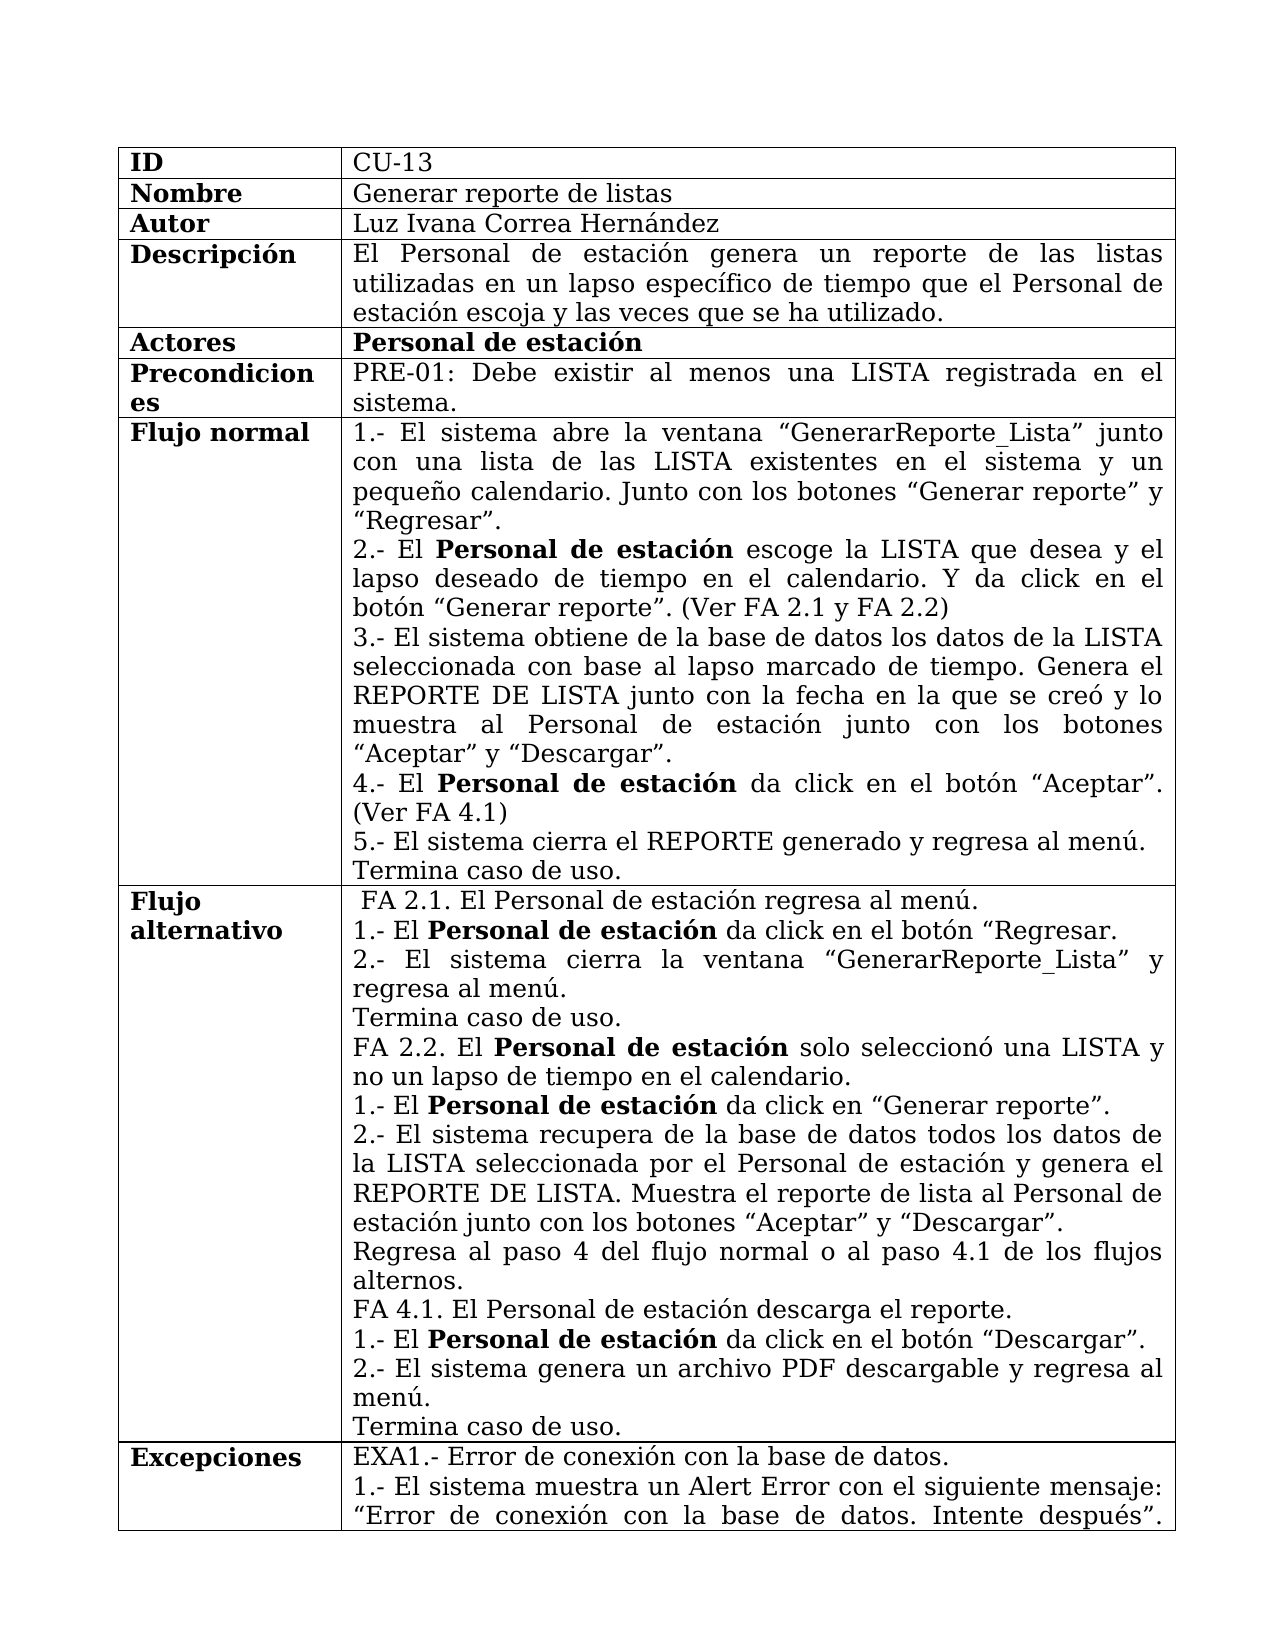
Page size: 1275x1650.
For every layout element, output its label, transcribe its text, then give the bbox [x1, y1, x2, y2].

table_cell EXA1.- Error de conexión con la base de datos. 1.- El sistema muestra un Alert Error con el siguiente mensaje: “Error de conexión con la base de datos. Intente después”. [342, 1443, 1175, 1530]
table_cell El Personal de estación genera un reporte de las listas utilizadas en un lapso específico de tiempo que el Personal de estación escoja y las veces que se ha utilizado. [342, 240, 1175, 327]
table_cell Actores [119, 328, 341, 357]
table_header ID [119, 148, 341, 178]
table_header CU-13 [342, 148, 1175, 178]
table_cell Excepciones [119, 1443, 341, 1530]
table_cell Personal de estación [342, 328, 1175, 357]
table_cell Precondiciones [119, 359, 341, 417]
table_cell Nombre [119, 179, 341, 208]
table_cell Flujo normal [119, 418, 341, 885]
table_cell Descripción [119, 240, 341, 327]
table_cell 1.- El sistema abre la ventana “GenerarReporte_Lista” junto con una lista de las LISTA existentes en el sistema y un pequeño calendario. Junto con los botones “Generar reporte” y “Regresar”. 2.- El Personal de estación escoge la LISTA que desea y el lapso deseado de tiempo en el calendario. Y da click en el botón “Generar reporte”. (Ver FA 2.1 y FA 2.2) 3.- El sistema obtiene de la base de datos los datos de la LISTA seleccionada con base al lapso marcado de tiempo. Genera el REPORTE DE LISTA junto con la fecha en la que se creó y lo muestra al Personal de estación junto con los botones “Aceptar” y “Descargar”. 4.- El Personal de estación da click en el botón “Aceptar”. (Ver FA 4.1) 5.- El sistema cierra el REPORTE generado y regresa al menú. Termina caso de uso. [342, 418, 1175, 885]
table_cell Luz Ivana Correa Hernández [342, 209, 1175, 238]
table_cell FA 2.1. El Personal de estación regresa al menú. 1.- El Personal de estación da click en el botón “Regresar. 2.- El sistema cierra la ventana “GenerarReporte_Lista” y regresa al menú. Termina caso de uso. FA 2.2. El Personal de estación solo seleccionó una LISTA y no un lapso de tiempo en el calendario. 1.- El Personal de estación da click en “Generar reporte”. 2.- El sistema recupera de la base de datos todos los datos de la LISTA seleccionada por el Personal de estación y genera el REPORTE DE LISTA. Muestra el reporte de lista al Personal de estación junto con los botones “Aceptar” y “Descargar”. Regresa al paso 4 del flujo normal o al paso 4.1 de los flujos alternos. FA 4.1. El Personal de estación descarga el reporte. 1.- El Personal de estación da click en el botón “Descargar”. 2.- El sistema genera un archivo PDF descargable y regresa al menú. Termina caso de uso. [342, 886, 1175, 1441]
table_cell Generar reporte de listas [342, 179, 1175, 208]
table_cell Autor [119, 209, 341, 238]
table_cell Flujo alternativo [119, 886, 341, 1441]
table_cell PRE-01: Debe existir al menos una LISTA registrada en el sistema. [342, 359, 1175, 417]
